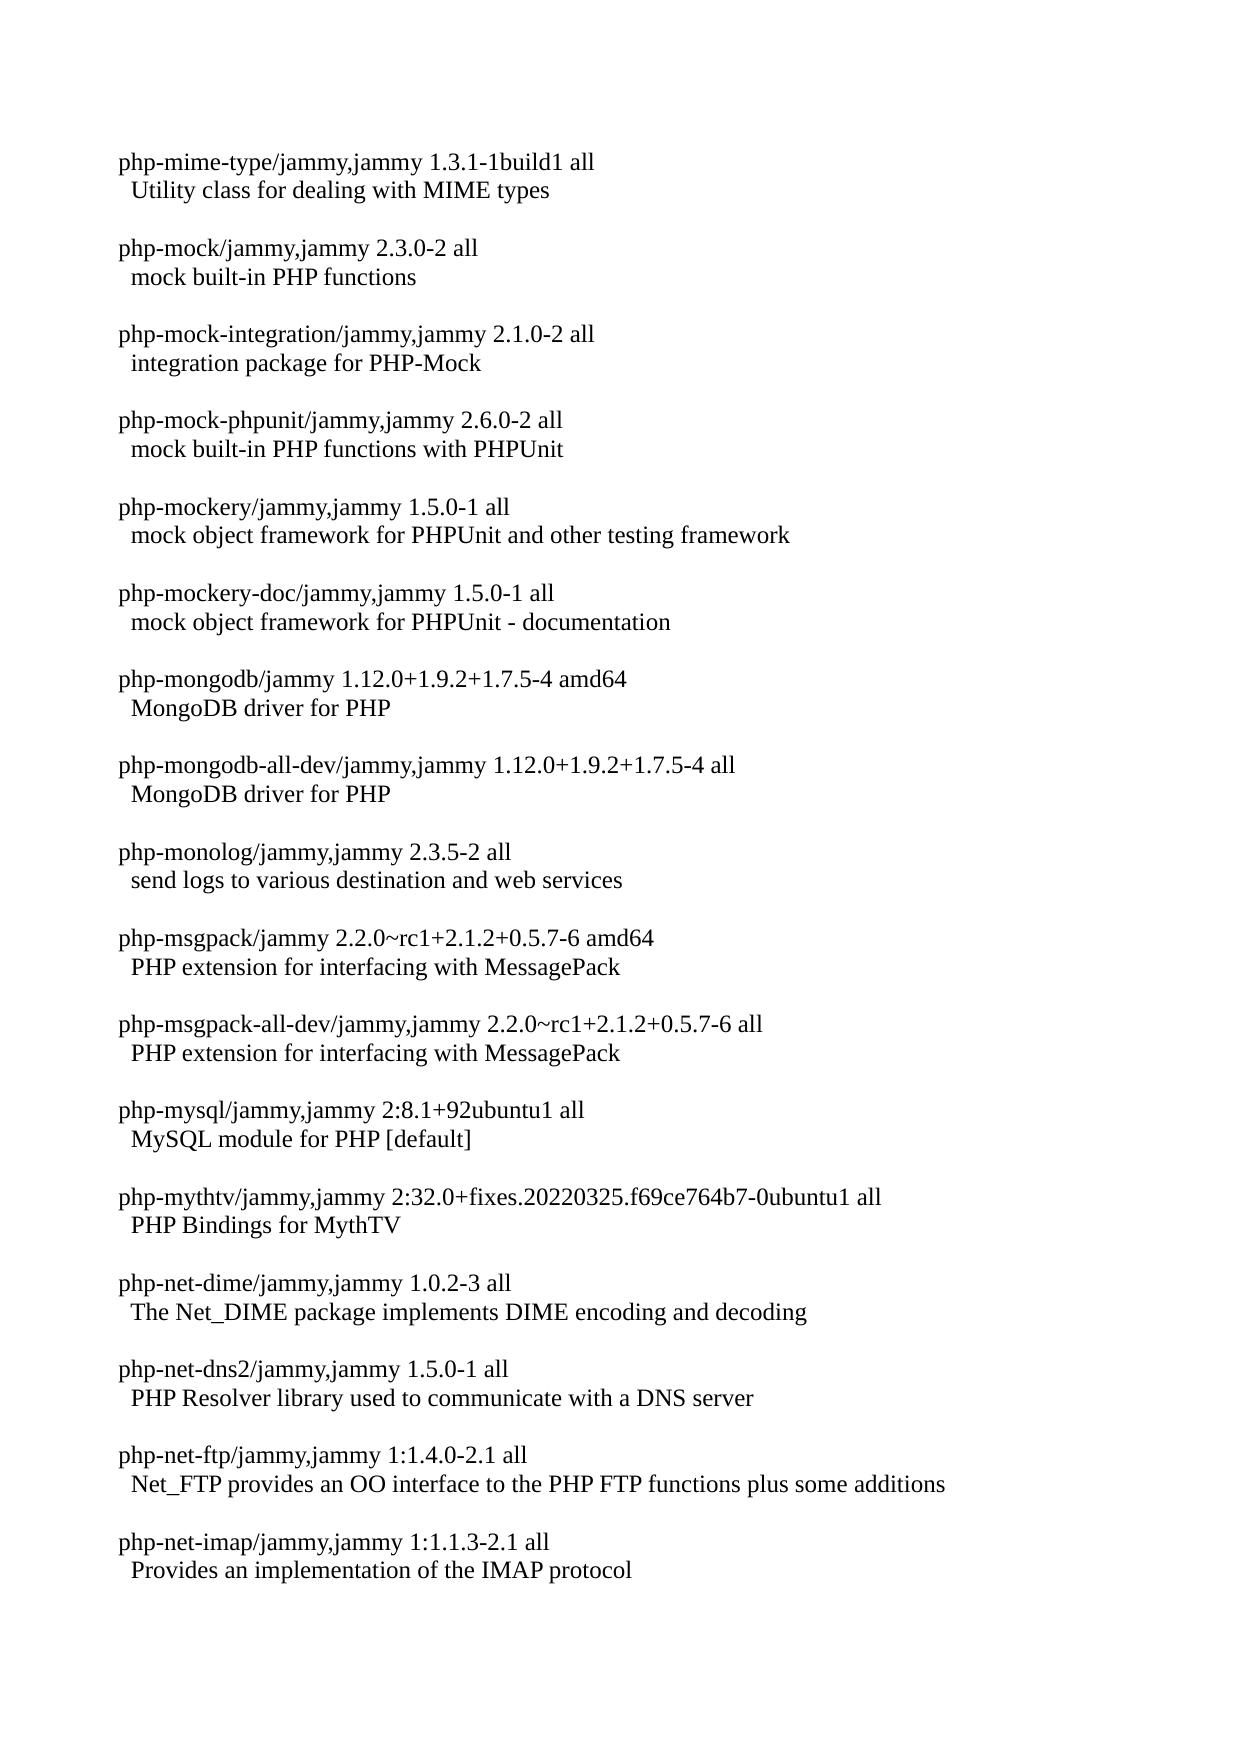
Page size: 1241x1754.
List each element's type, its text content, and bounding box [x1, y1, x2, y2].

text php-net-dime/jammy,jammy 1.0.2-3 all [118, 1268, 1122, 1297]
text php-mongodb/jammy 1.12.0+1.9.2+1.7.5-4 amd64 [118, 664, 1122, 693]
text php-monolog/jammy,jammy 2.3.5-2 all [118, 837, 1122, 866]
text mock built-in PHP functions with PHPUnit [118, 434, 1122, 463]
text php-mock/jammy,jammy 2.3.0-2 all [118, 233, 1122, 262]
text integration package for PHP-Mock [118, 348, 1122, 377]
text mock object framework for PHPUnit - documentation [118, 607, 1122, 636]
text The Net_DIME package implements DIME encoding and decoding [118, 1297, 1122, 1326]
text PHP extension for interfacing with MessagePack [118, 1038, 1122, 1067]
text php-mongodb-all-dev/jammy,jammy 1.12.0+1.9.2+1.7.5-4 all [118, 751, 1122, 779]
text php-mock-phpunit/jammy,jammy 2.6.0-2 all [118, 406, 1122, 434]
text php-msgpack/jammy 2.2.0~rc1+2.1.2+0.5.7-6 amd64 [118, 923, 1122, 952]
text php-mime-type/jammy,jammy 1.3.1-1build1 all [118, 147, 1122, 176]
text MongoDB driver for PHP [118, 693, 1122, 722]
text php-net-imap/jammy,jammy 1:1.1.3-2.1 all [118, 1527, 1122, 1556]
text PHP Bindings for MythTV [118, 1211, 1122, 1239]
text mock built-in PHP functions [118, 262, 1122, 291]
text PHP extension for interfacing with MessagePack [118, 952, 1122, 981]
text php-mockery-doc/jammy,jammy 1.5.0-1 all [118, 578, 1122, 607]
text Utility class for dealing with MIME types [118, 176, 1122, 204]
text Provides an implementation of the IMAP protocol [118, 1556, 1122, 1584]
text mock object framework for PHPUnit and other testing framework [118, 521, 1122, 549]
text MongoDB driver for PHP [118, 779, 1122, 808]
text MySQL module for PHP [default] [118, 1124, 1122, 1153]
text php-net-ftp/jammy,jammy 1:1.4.0-2.1 all [118, 1441, 1122, 1469]
text PHP Resolver library used to communicate with a DNS server [118, 1383, 1122, 1412]
text php-net-dns2/jammy,jammy 1.5.0-1 all [118, 1354, 1122, 1383]
text send logs to various destination and web services [118, 866, 1122, 894]
text php-mythtv/jammy,jammy 2:32.0+fixes.20220325.f69ce764b7-0ubuntu1 all [118, 1182, 1122, 1211]
text php-msgpack-all-dev/jammy,jammy 2.2.0~rc1+2.1.2+0.5.7-6 all [118, 1009, 1122, 1038]
text php-mockery/jammy,jammy 1.5.0-1 all [118, 492, 1122, 521]
text php-mock-integration/jammy,jammy 2.1.0-2 all [118, 319, 1122, 348]
text php-mysql/jammy,jammy 2:8.1+92ubuntu1 all [118, 1096, 1122, 1124]
text Net_FTP provides an OO interface to the PHP FTP functions plus some additions [118, 1469, 1122, 1498]
